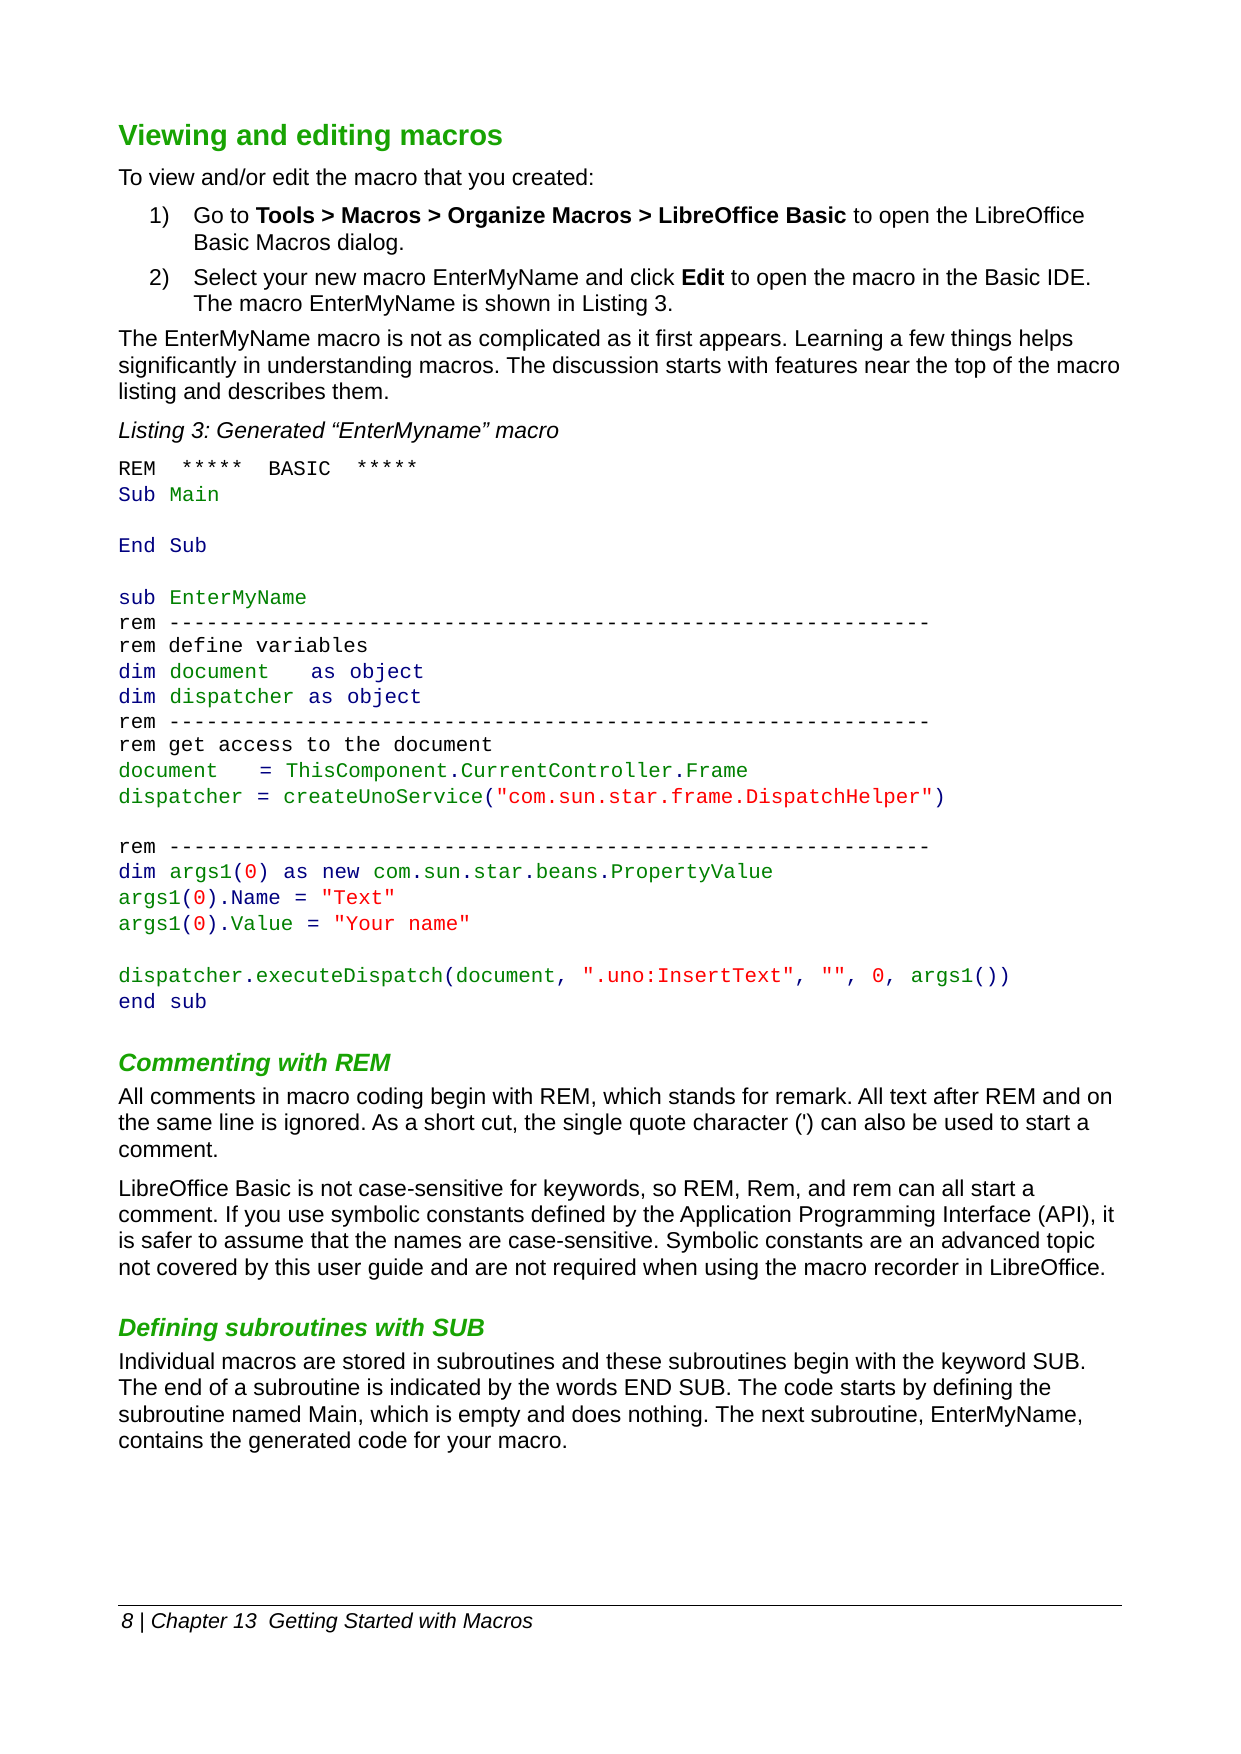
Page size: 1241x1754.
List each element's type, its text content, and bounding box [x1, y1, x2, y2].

list To view and/or edit the macro that you created: [118, 163, 1122, 190]
list Select your new macro EnterMyName and click Edit to open the macro in the Basic IDE. The macro EnterMyName is shown in Listing 3. [169, 264, 1122, 317]
subtitle Defining subroutines with SUB [118, 1313, 1122, 1342]
text LibreOffice Basic is not case-sensitive for keywords, so REM, Rem, and rem can all start a comment. If you use symbolic constants defined by the Application Programming Interface (API), it is safer to assume that the names are case-sensitive. Symbolic constants are an advanced topic not covered by this user guide and are not required when using the macro recorder in LibreOffice. [118, 1174, 1122, 1280]
list Go to Tools > Macros > Organize Macros > LibreOffice Basic to open the LibreOffice Basic Macros dialog. [169, 202, 1122, 255]
text Individual macros are stored in subroutines and these subroutines begin with the keyword SUB. The end of a subroutine is indicated by the words END SUB. The code starts by defining the subroutine named Main, which is empty and does nothing. The next subroutine, EnterMyName, contains the generated code for your macro. [118, 1348, 1122, 1453]
text dispatcher = createUnoService("com.sun.star.frame.DispatchHelper") [118, 784, 1122, 810]
text dim args1(0) as new com.sun.star.beans.PropertyValue [118, 859, 1122, 886]
text rem ------------------------------------------------------------- [118, 612, 1122, 635]
text end sub [118, 989, 1122, 1015]
text document = ThisComponent.CurrentController.Frame [118, 758, 1122, 784]
text rem get access to the document [118, 734, 1122, 758]
text Sub Main [118, 482, 1122, 508]
text args1(0).Value = "Your name" [118, 911, 1122, 937]
text rem define variables [118, 635, 1122, 659]
text dim dispatcher as object [118, 685, 1122, 711]
text dispatcher.executeDispatch(document, ".uno:InsertText", "", 0, args1()) [118, 963, 1122, 989]
text sub EnterMyName [118, 586, 1122, 612]
text The EnterMyName macro is not as complicated as it first appears. Learning a few things helps significantly in understanding macros. The discussion starts with features near the top of the macro listing and describes them. [118, 325, 1122, 404]
subtitle Commenting with REM [118, 1048, 1122, 1077]
text Listing 3: Generated “EnterMyname” macro [118, 417, 1122, 443]
text REM ***** BASIC ***** [118, 458, 1122, 482]
text dim document as object [118, 659, 1122, 685]
subtitle Viewing and editing macros [118, 118, 1122, 152]
text args1(0).Name = "Text" [118, 886, 1122, 911]
text End Sub [118, 534, 1122, 560]
text rem ------------------------------------------------------------- [118, 836, 1122, 859]
text All comments in macro coding begin with REM, which stands for remark. All text after REM and on the same line is ignored. As a short cut, the single quote character (') can also be used to start a comment. [118, 1083, 1122, 1162]
text rem ------------------------------------------------------------- [118, 711, 1122, 734]
